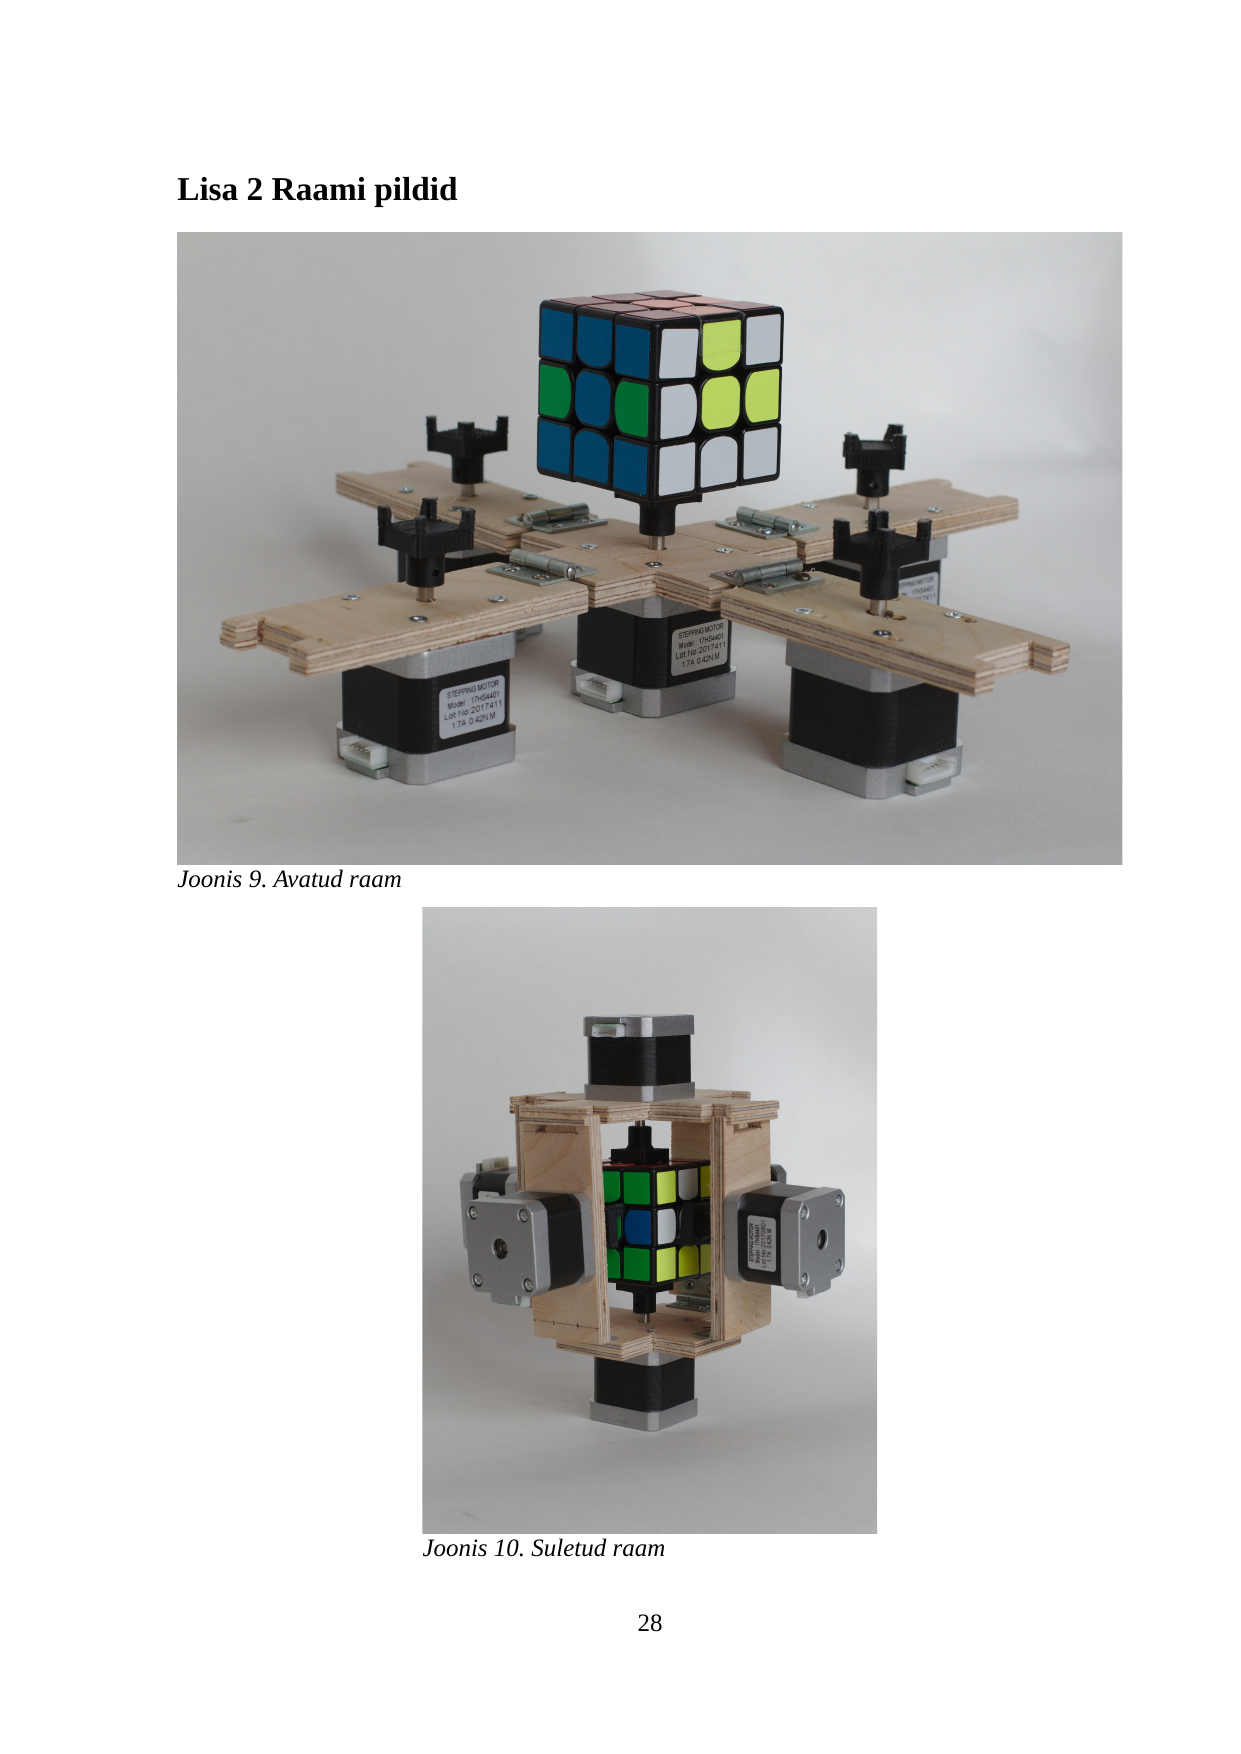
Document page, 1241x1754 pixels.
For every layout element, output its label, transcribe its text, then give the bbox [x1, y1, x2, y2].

picture [177, 232, 1123, 865]
text Joonis 9. Avatud raam [177, 865, 1122, 893]
subtitle Lisa 2 Raami pildid [177, 169, 1122, 208]
text Joonis 10. Suletud raam [422, 1534, 877, 1562]
picture [422, 907, 878, 1534]
